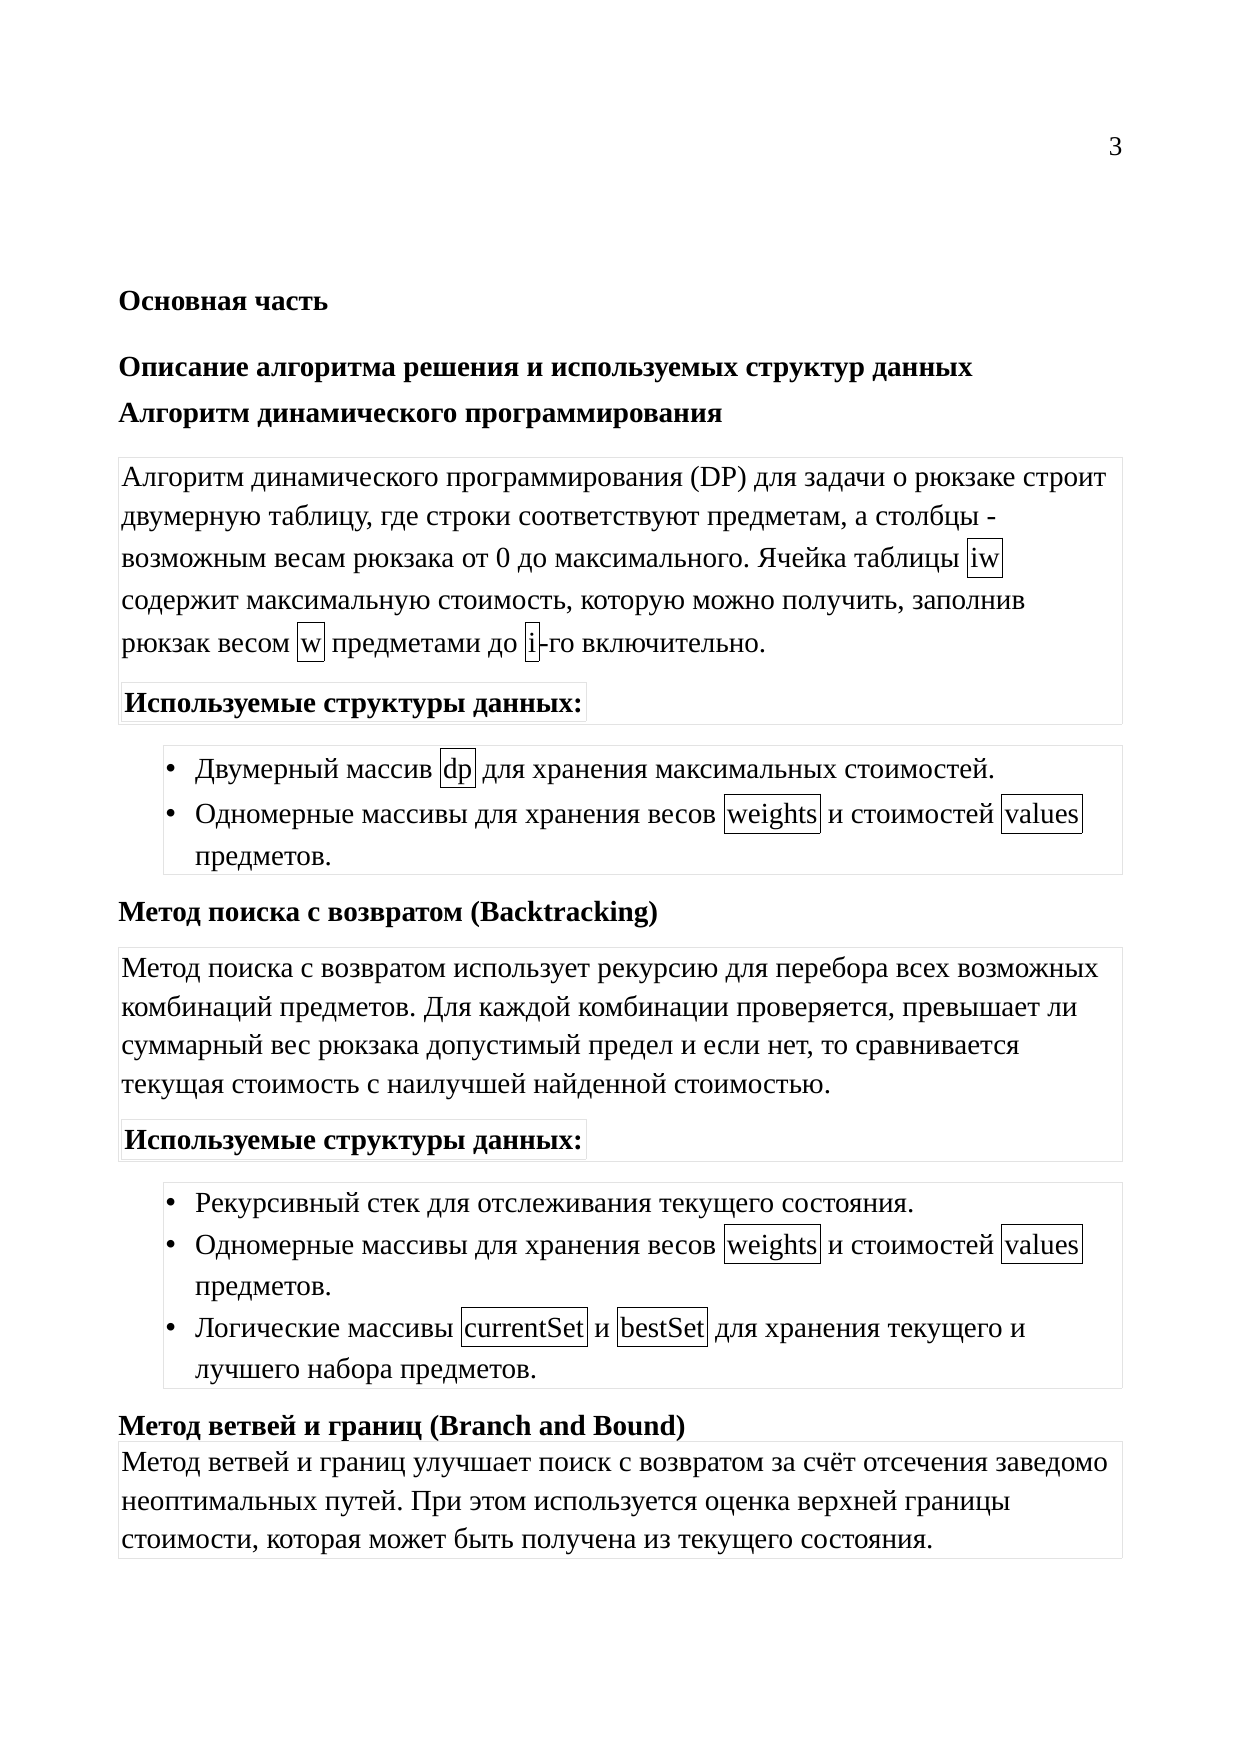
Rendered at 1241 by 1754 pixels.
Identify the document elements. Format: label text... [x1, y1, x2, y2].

text Алгоритм динамического программирования (DP) для задачи о рюкзаке строит двумерную таблицу, где строки соответствуют предметам, а столбцы - возможным весам рюкзака от 0 до максимального. Ячейка таблицы iw содержит максимальную стоимость, которую можно получить, заполнив рюкзак весом w предметами до i-го включительно. [119, 458, 1122, 661]
text Метод ветвей и границ (Branch and Bound) [118, 1408, 1122, 1441]
text Метод поиска с возвратом использует рекурсию для перебора всех возможных комбинаций предметов. Для каждой комбинации проверяется, превышает ли суммарный вес рюкзака допустимый предел и если нет, то сравнивается текущая стоимость с наилучшей найденной стоимостью. [119, 948, 1122, 1099]
subtitle Основная часть [118, 283, 1122, 316]
list Логические массивы currentSet и bestSet для хранения текущего и лучшего набора предметов. [164, 1304, 1122, 1388]
list Алгоритм динамического программирования [118, 396, 1122, 429]
subtitle Описание алгоритма решения и используемых структур данных [118, 349, 1122, 383]
text Используемые структуры данных: [119, 1116, 1122, 1161]
text Используемые структуры данных: [119, 679, 1122, 724]
text Метод поиска с возвратом (Backtracking) [118, 894, 1122, 928]
list Одномерные массивы для хранения весов weights и стоимостей values предметов. [164, 790, 1122, 874]
text Метод ветвей и границ улучшает поиск с возвратом за счёт отсечения заведомо неоптимальных путей. При этом используется оценка верхней границы стоимости, которая может быть получена из текущего состояния. [119, 1442, 1122, 1558]
list Двумерный массив dp для хранения максимальных стоимостей. [164, 746, 1122, 787]
list Одномерные массивы для хранения весов weights и стоимостей values предметов. [164, 1221, 1122, 1302]
list Рекурсивный стек для отслеживания текущего состояния. [164, 1183, 1122, 1219]
